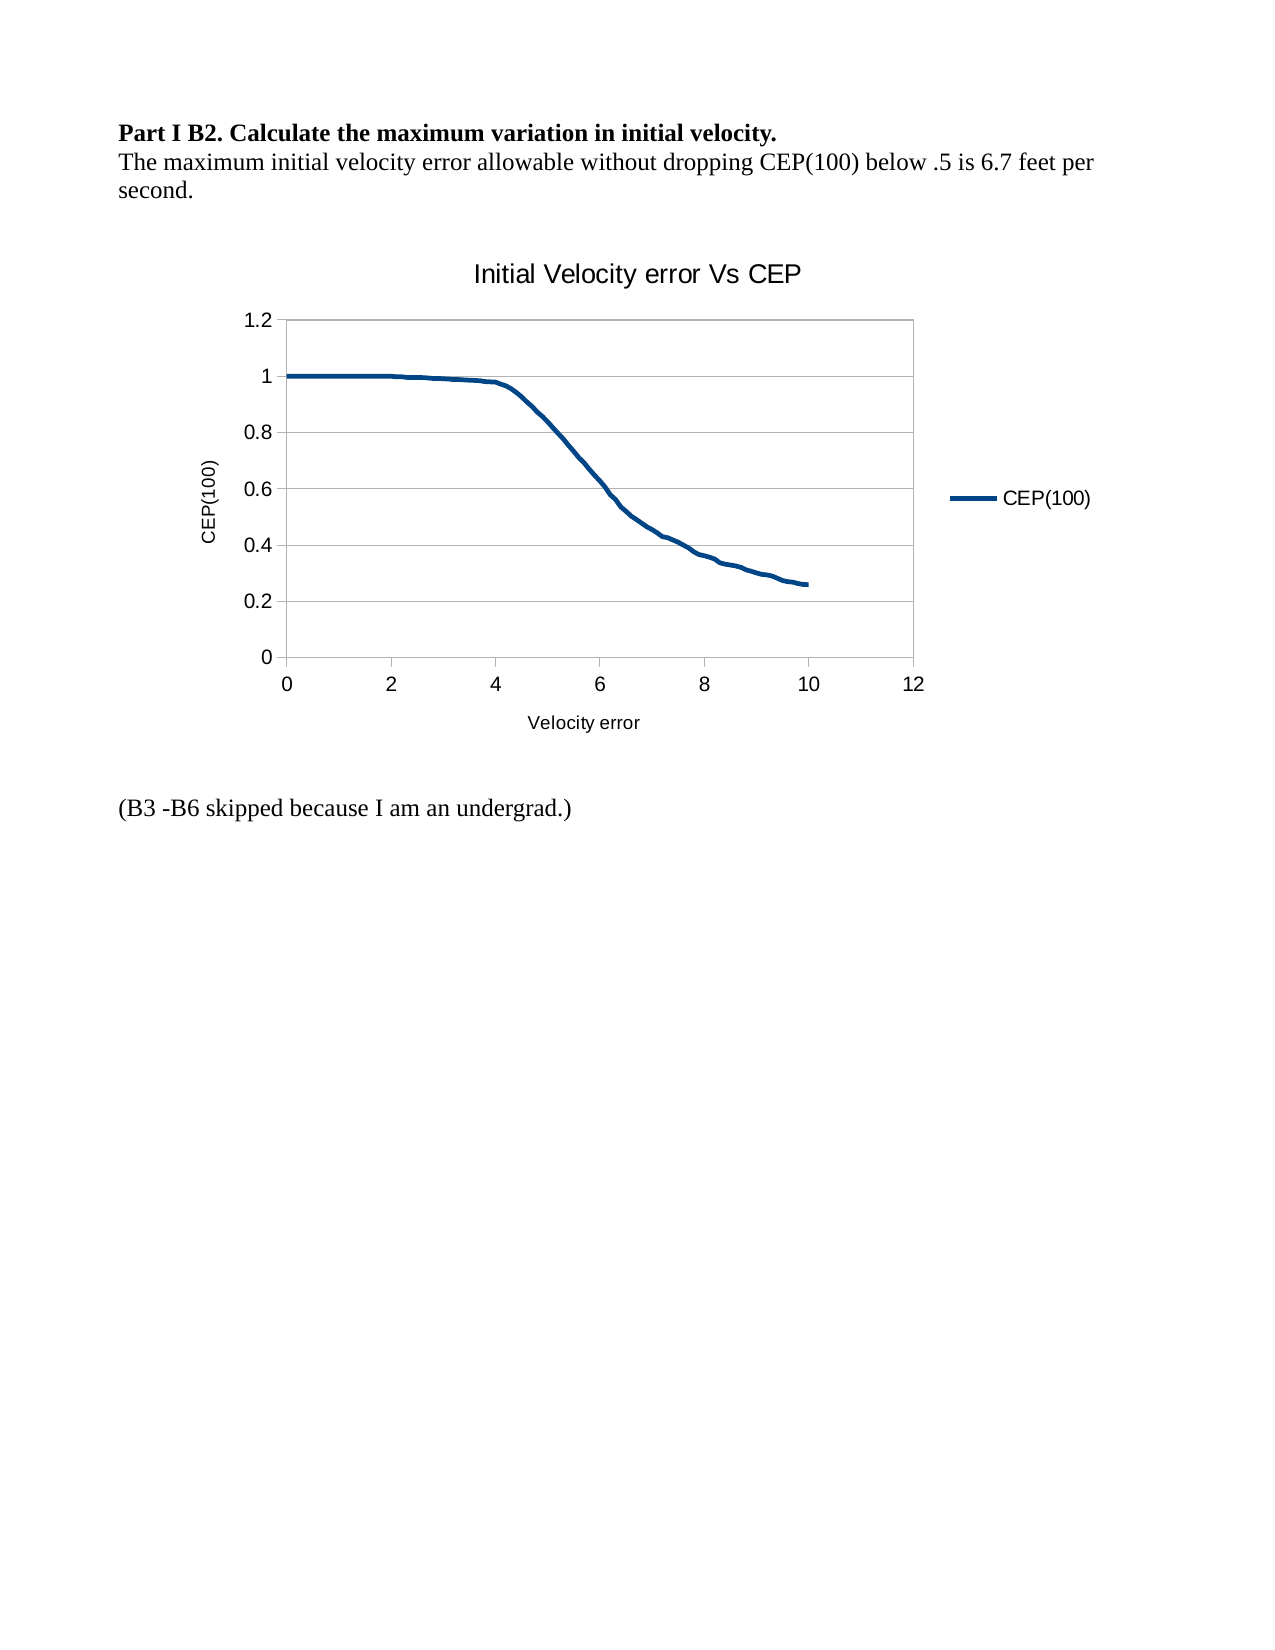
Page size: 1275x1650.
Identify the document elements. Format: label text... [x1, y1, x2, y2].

text Part I B2. Calculate the maximum variation in initial velocity. [118, 118, 1157, 147]
text The maximum initial velocity error allowable without dropping CEP(100) below .5 is 6.7 feet per second. [118, 147, 1157, 204]
text (B3 -B6 skipped because I am an undergrad.) [118, 793, 1157, 822]
